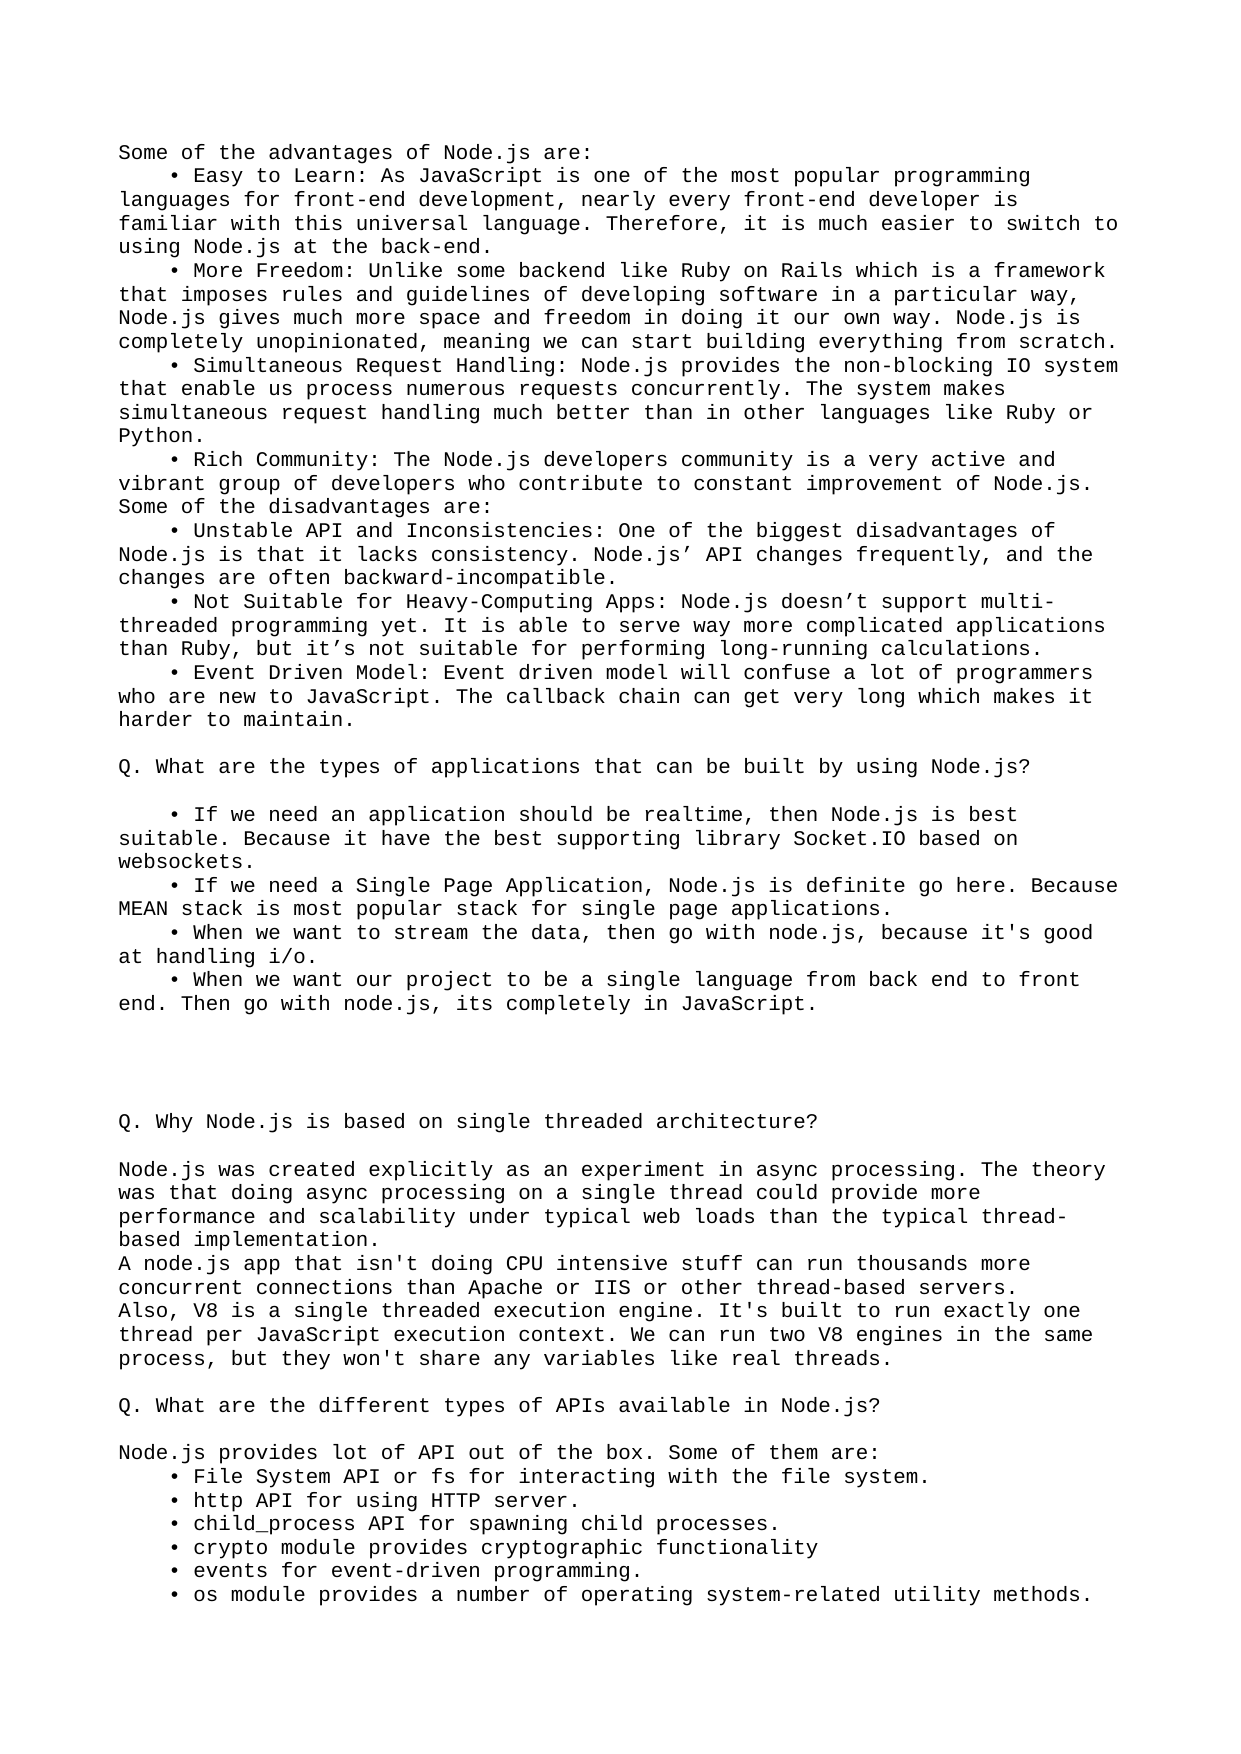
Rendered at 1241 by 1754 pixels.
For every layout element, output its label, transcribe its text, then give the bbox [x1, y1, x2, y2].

text • When we want our project to be a single language from back end to front end. Then go with node.js, its completely in JavaScript. [118, 969, 1122, 1017]
text • When we want to stream the data, then go with node.js, because it's good at handling i/o. [118, 922, 1122, 969]
text • Not Suitable for Heavy-Computing Apps: Node.js doesn’t support multi-threaded programming yet. It is able to serve way more complicated applications than Ruby, but it’s not suitable for performing long-running calculations. [118, 591, 1122, 662]
text • os module provides a number of operating system-related utility methods. [118, 1584, 1122, 1608]
text • Unstable API and Inconsistencies: One of the biggest disadvantages of Node.js is that it lacks consistency. Node.js’ API changes frequently, and the changes are often backward-incompatible. [118, 520, 1122, 591]
text • child_process API for spawning child processes. [118, 1513, 1122, 1537]
text Q. What are the different types of APIs available in Node.js? [118, 1395, 1122, 1419]
text • crypto module provides cryptographic functionality [118, 1537, 1122, 1561]
text Q. What are the types of applications that can be built by using Node.js? [118, 757, 1122, 780]
text • Rich Community: The Node.js developers community is a very active and vibrant group of developers who contribute to constant improvement of Node.js. [118, 449, 1122, 496]
text • http API for using HTTP server. [118, 1489, 1122, 1513]
text Node.js was created explicitly as an experiment in async processing. The theory was that doing async processing on a single thread could provide more performance and scalability under typical web loads than the typical thread-based implementation. [118, 1158, 1122, 1253]
text Also, V8 is a single threaded execution engine. It's built to run exactly one thread per JavaScript execution context. We can run two V8 engines in the same process, but they won't share any variables like real threads. [118, 1300, 1122, 1371]
text • If we need a Single Page Application, Node.js is definite go here. Because MEAN stack is most popular stack for single page applications. [118, 875, 1122, 922]
text • Event Driven Model: Event driven model will confuse a lot of programmers who are new to JavaScript. The callback chain can get very long which makes it harder to maintain. [118, 662, 1122, 733]
text • events for event-driven programming. [118, 1561, 1122, 1584]
text Node.js provides lot of API out of the box. Some of them are: [118, 1442, 1122, 1466]
text Some of the disadvantages are: [118, 496, 1122, 520]
text • Simultaneous Request Handling: Node.js provides the non-blocking IO system that enable us process numerous requests concurrently. The system makes simultaneous request handling much better than in other languages like Ruby or Python. [118, 354, 1122, 449]
text • If we need an application should be realtime, then Node.js is best suitable. Because it have the best supporting library Socket.IO based on websockets. [118, 804, 1122, 875]
text A node.js app that isn't doing CPU intensive stuff can run thousands more concurrent connections than Apache or IIS or other thread-based servers. [118, 1253, 1122, 1300]
text • File System API or fs for interacting with the file system. [118, 1466, 1122, 1489]
text Some of the advantages of Node.js are: [118, 142, 1122, 165]
text Q. Why Node.js is based on single threaded architecture? [118, 1111, 1122, 1135]
text • More Freedom: Unlike some backend like Ruby on Rails which is a framework that imposes rules and guidelines of developing software in a particular way, Node.js gives much more space and freedom in doing it our own way. Node.js is completely unopinionated, meaning we can start building everything from scratch. [118, 260, 1122, 354]
text • Easy to Learn: As JavaScript is one of the most popular programming languages for front-end development, nearly every front-end developer is familiar with this universal language. Therefore, it is much easier to switch to using Node.js at the back-end. [118, 165, 1122, 260]
